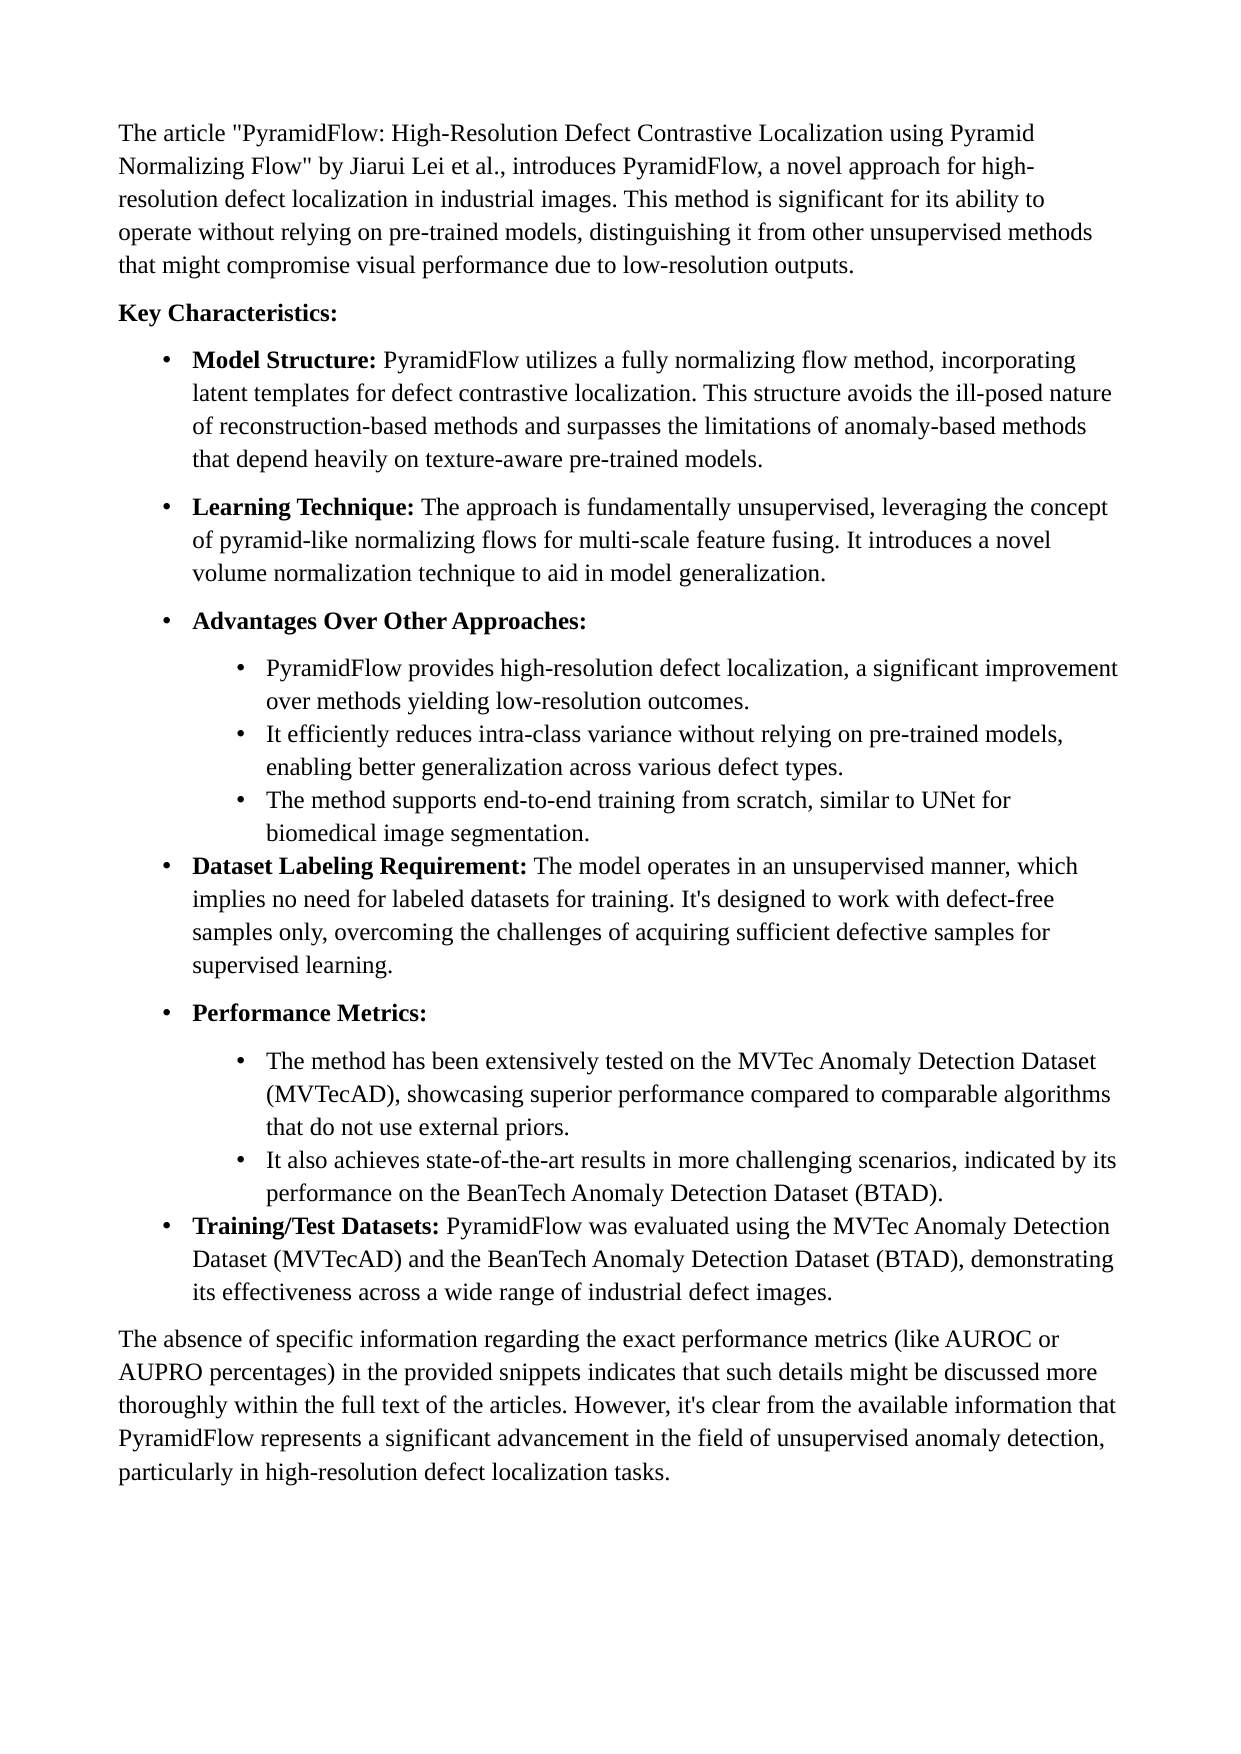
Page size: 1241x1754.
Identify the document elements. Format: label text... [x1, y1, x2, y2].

list Training/Test Datasets: PyramidFlow was evaluated using the MVTec Anomaly Detection Dataset (MVTecAD) and the BeanTech Anomaly Detection Dataset (BTAD), demonstrating its effectiveness across a wide range of industrial defect images. [162, 1211, 1122, 1306]
text Key Characteristics: [118, 298, 1122, 327]
list PyramidFlow provides high-resolution defect localization, a significant improvement over methods yielding low-resolution outcomes. [236, 653, 1122, 715]
list Model Structure: PyramidFlow utilizes a fully normalizing flow method, incorporating latent templates for defect contrastive localization. This structure avoids the ill-posed nature of reconstruction-based methods and surpasses the limitations of anomaly-based methods that depend heavily on texture-aware pre-trained models. [162, 345, 1122, 473]
list Learning Technique: The approach is fundamentally unsupervised, leveraging the concept of pyramid-like normalizing flows for multi-scale feature fusing. It introduces a novel volume normalization technique to aid in model generalization. [162, 492, 1122, 587]
list The method has been extensively tested on the MVTec Anomaly Detection Dataset (MVTecAD), showcasing superior performance compared to comparable algorithms that do not use external priors. [236, 1046, 1122, 1141]
list It efficiently reduces intra-class variance without relying on pre-trained models, enabling better generalization across various defect types. [236, 719, 1122, 781]
list It also achieves state-of-the-art results in more challenging scenarios, indicated by its performance on the BeanTech Anomaly Detection Dataset (BTAD). [236, 1145, 1122, 1207]
text The article "PyramidFlow: High-Resolution Defect Contrastive Localization using Pyramid Normalizing Flow" by Jiarui Lei et al., introduces PyramidFlow, a novel approach for high-resolution defect localization in industrial images. This method is significant for its ability to operate without relying on pre-trained models, distinguishing it from other unsupervised methods that might compromise visual performance due to low-resolution outputs. [118, 118, 1122, 279]
list The method supports end-to-end training from scratch, similar to UNet for biomedical image segmentation. [236, 785, 1122, 847]
list Performance Metrics: [162, 998, 1122, 1027]
text The absence of specific information regarding the exact performance metrics (like AUROC or AUPRO percentages) in the provided snippets indicates that such details might be discussed more thoroughly within the full text of the articles. However, it's clear from the available information that PyramidFlow represents a significant advancement in the field of unsupervised anomaly detection, particularly in high-resolution defect localization tasks. [118, 1324, 1122, 1485]
list Advantages Over Other Approaches: [162, 606, 1122, 634]
list Dataset Labeling Requirement: The model operates in an unsupervised manner, which implies no need for labeled datasets for training. It's designed to work with defect-free samples only, overcoming the challenges of acquiring sufficient defective samples for supervised learning. [162, 851, 1122, 979]
